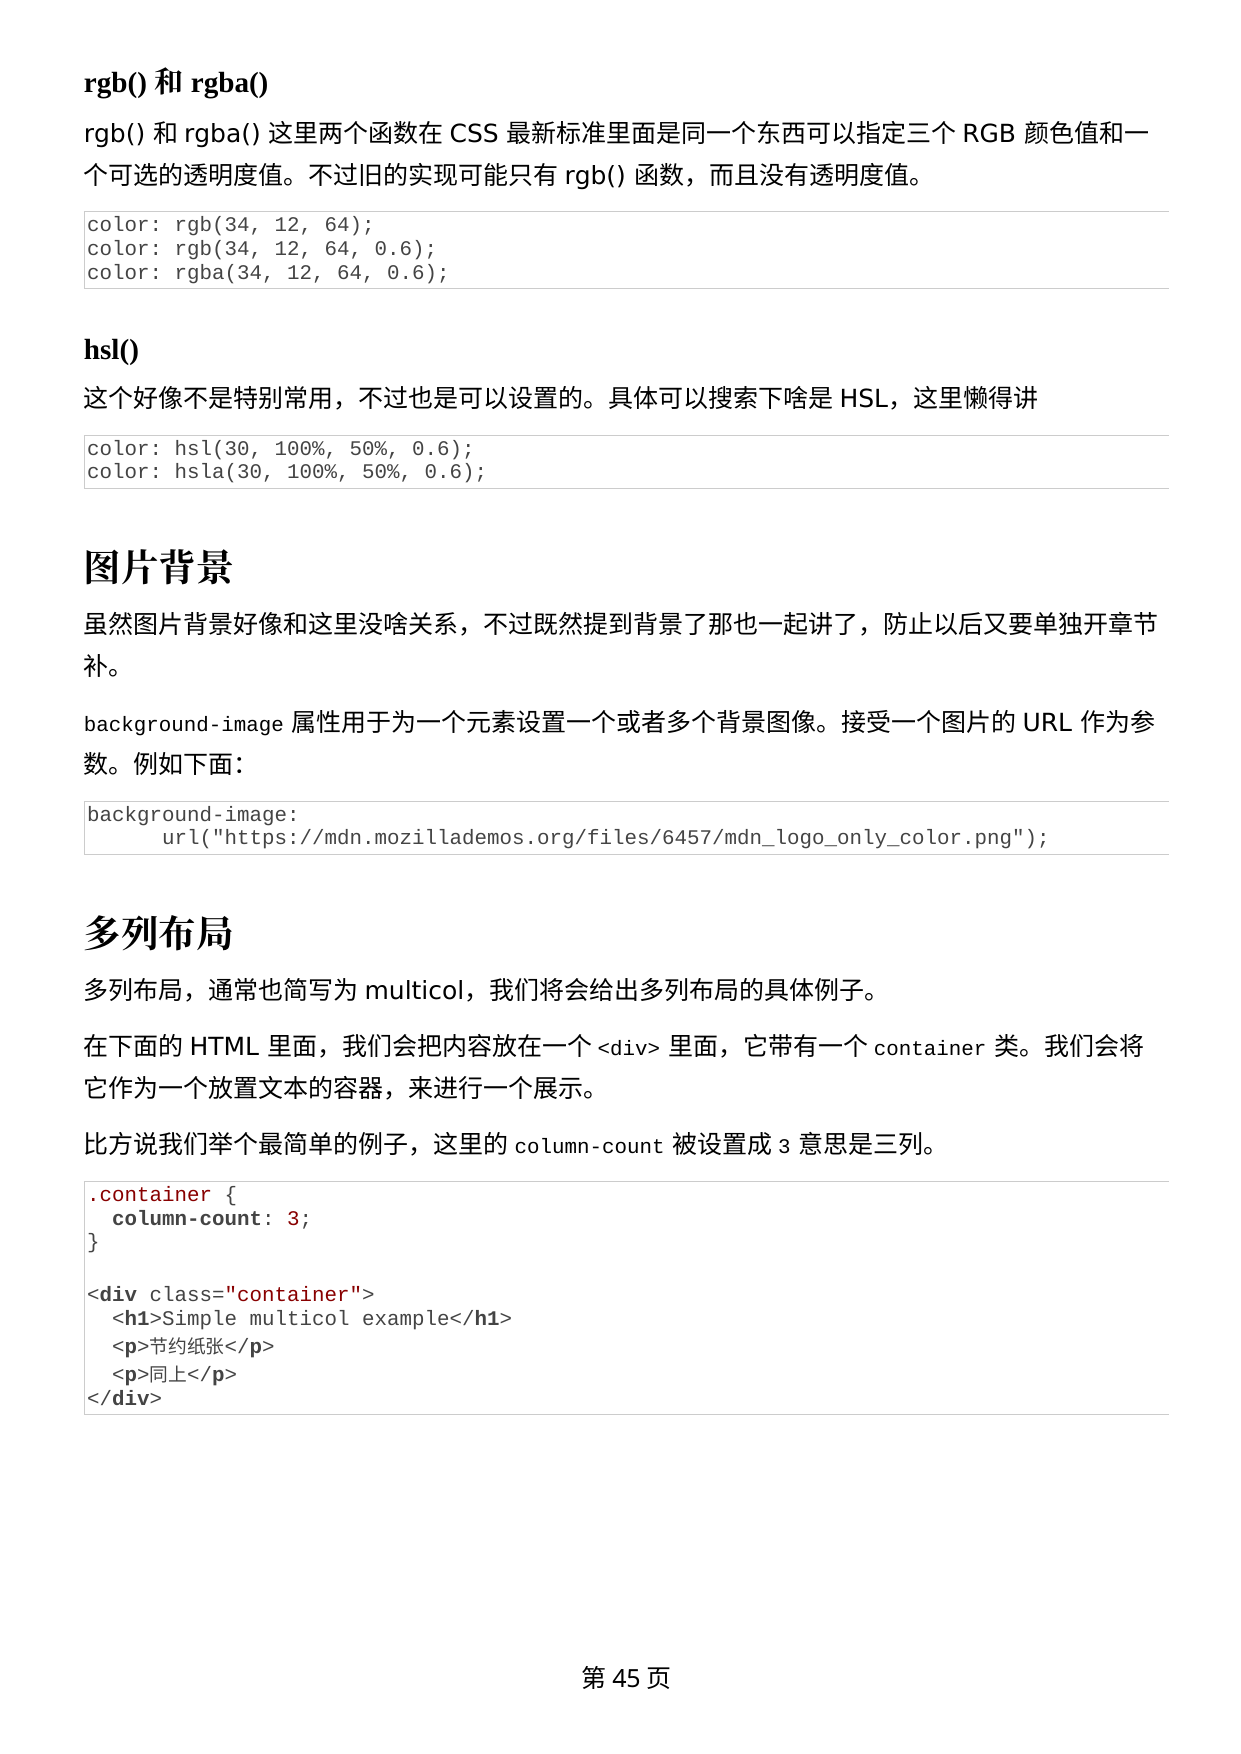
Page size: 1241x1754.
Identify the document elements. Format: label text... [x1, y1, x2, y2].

text color: rgba(34, 12, 64, 0.6); [85, 259, 1169, 288]
text 比方说我们举个最简单的例子，这里的 column-count 被设置成 3 意思是三列。 [84, 1125, 1169, 1161]
text 多列布局，通常也简写为 multicol，我们将会给出多列布局的具体例子。 [84, 971, 1169, 1007]
text <p>节约纸张</p> [85, 1329, 1169, 1357]
text color: hsl(30, 100%, 50%, 0.6); [85, 436, 1169, 458]
text url("https://mdn.mozillademos.org/files/6457/mdn_logo_only_color.png"); [85, 824, 1169, 854]
text } [85, 1228, 1169, 1255]
text background-image: [85, 802, 1169, 824]
subtitle 图片背景 [84, 538, 1169, 592]
text <div class="container"> [85, 1281, 1169, 1305]
subtitle rgb() 和 rgba() [84, 59, 1169, 101]
subtitle hsl() [84, 332, 1169, 366]
text 在下面的 HTML 里面，我们会把内容放在一个 <div> 里面，它带有一个 container 类。我们会将它作为一个放置文本的容器，来进行一个展示。 [84, 1027, 1169, 1105]
text column-count: 3; [85, 1204, 1169, 1228]
text 这个好像不是特别常用，不过也是可以设置的。具体可以搜索下啥是 HSL，这里懒得讲 [84, 378, 1169, 415]
text .container { [85, 1182, 1169, 1204]
subtitle 多列布局 [84, 904, 1169, 958]
text 虽然图片背景好像和这里没啥关系，不过既然提到背景了那也一起讲了，防止以后又要单独开章节补。 [84, 605, 1169, 683]
text <p>同上</p> [85, 1357, 1169, 1385]
text color: rgb(34, 12, 64, 0.6); [85, 235, 1169, 259]
text background-image 属性用于为一个元素设置一个或者多个背景图像。接受一个图片的 URL 作为参数。例如下面： [84, 703, 1169, 781]
text color: hsla(30, 100%, 50%, 0.6); [85, 458, 1169, 488]
text </div> [85, 1385, 1169, 1414]
text <h1>Simple multicol example</h1> [85, 1305, 1169, 1329]
text color: rgb(34, 12, 64); [85, 212, 1169, 235]
text rgb() 和 rgba() 这里两个函数在 CSS 最新标准里面是同一个东西可以指定三个 RGB 颜色值和一个可选的透明度值。不过旧的实现可能只有 rgb() 函数，而且没有透明度值。 [84, 113, 1169, 191]
